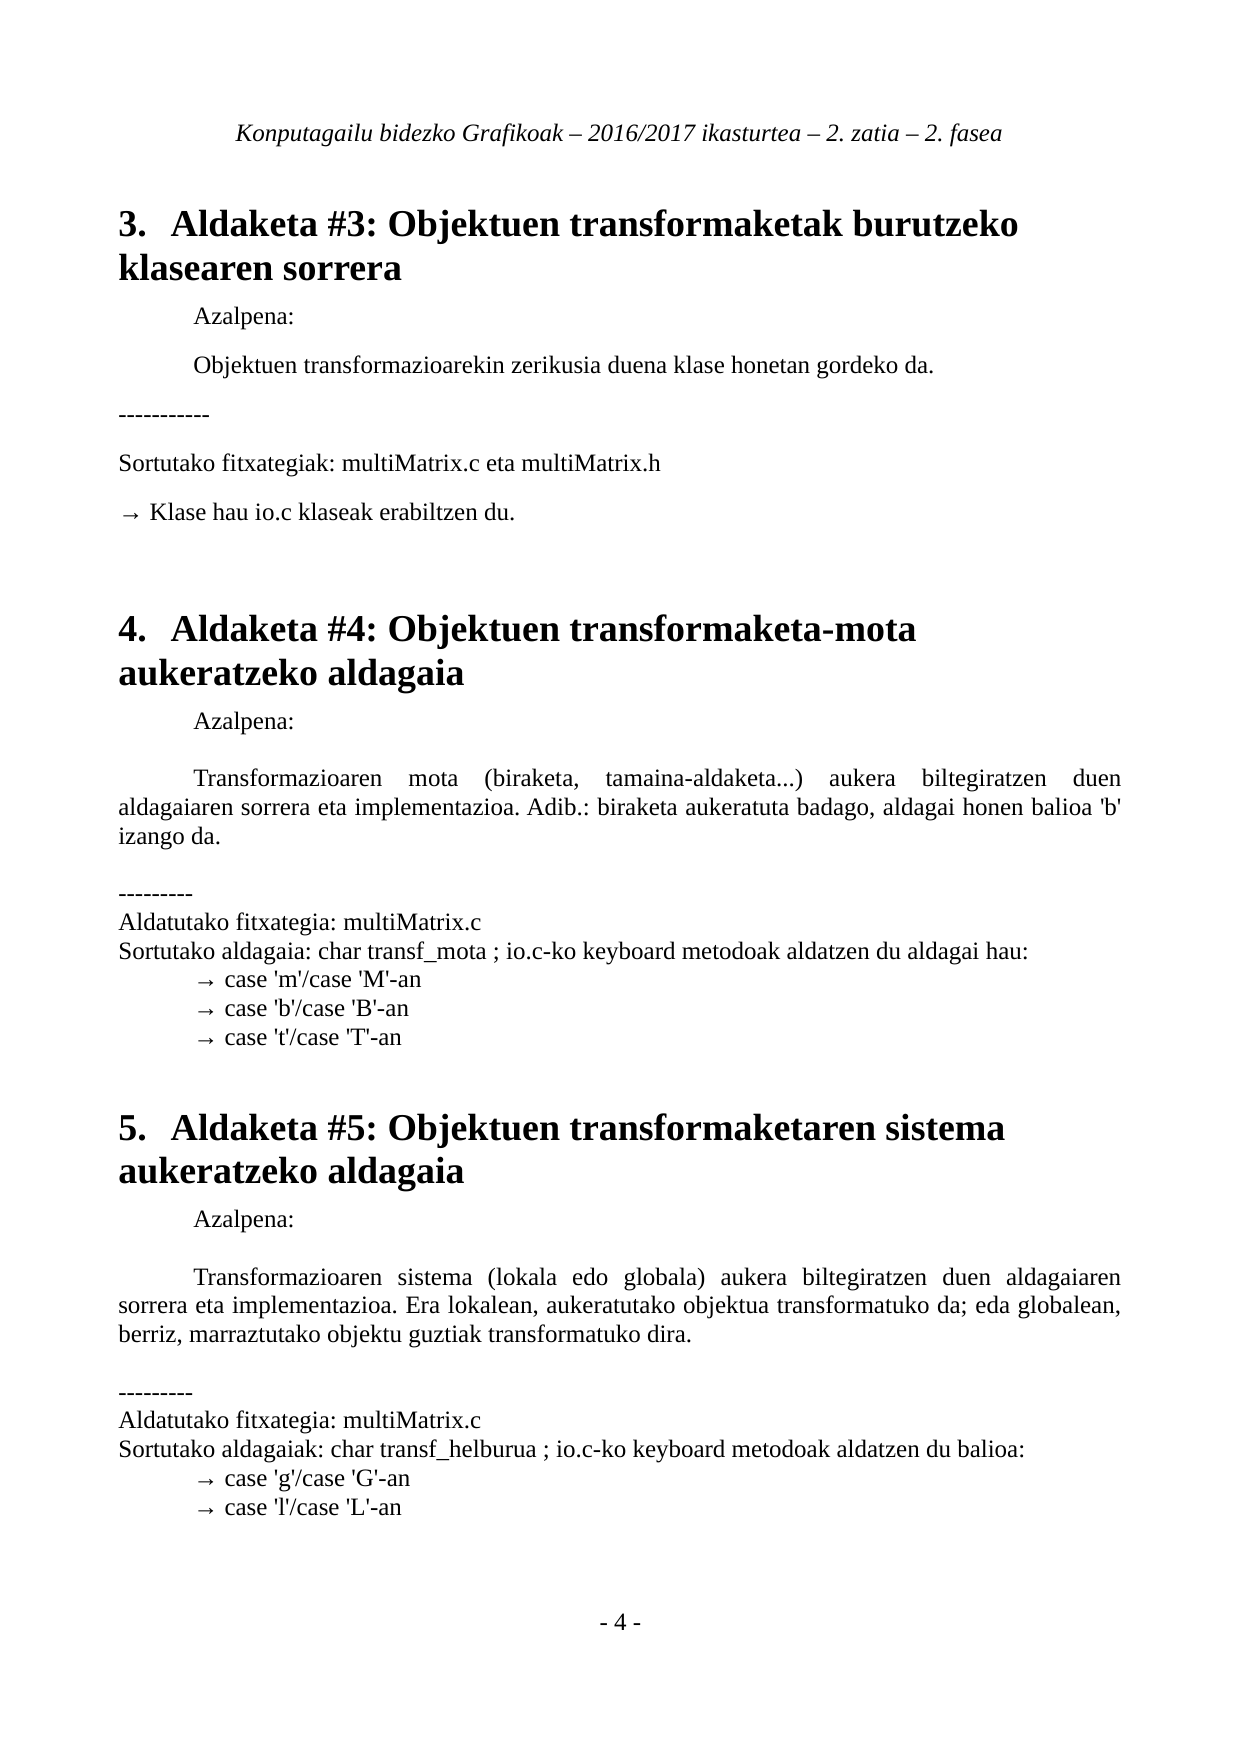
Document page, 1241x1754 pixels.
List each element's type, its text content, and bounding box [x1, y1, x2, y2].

text Sortutako aldagaia: char transf_mota ; io.c-ko keyboard metodoak aldatzen du aldagai hau: [118, 936, 1122, 964]
text ----------- [118, 399, 1122, 428]
subtitle Aldaketa #3: Objektuen transformaketak burutzeko klasearen sorrera [118, 201, 1122, 289]
text Azalpena: [118, 706, 1122, 734]
text Aldatutako fitxategia: multiMatrix.c [118, 907, 1122, 936]
text Sortutako fitxategiak: multiMatrix.c eta multiMatrix.h [118, 448, 1122, 477]
text Objektuen transformazioarekin zerikusia duena klase honetan gordeko da. [118, 350, 1122, 379]
text Transformazioaren mota (biraketa, tamaina-aldaketa...) aukera biltegiratzen duen aldagaiaren sorrera eta implementazioa. Adib.: biraketa aukeratuta badago, aldagai honen balioa 'b' izango da. [118, 763, 1122, 849]
subtitle Aldaketa #4: Objektuen transformaketa-mota aukeratzeko aldagaia [118, 606, 1122, 693]
text --------- [118, 1377, 1122, 1406]
text Azalpena: [118, 1204, 1122, 1233]
text → case 'm'/case 'M'-an [118, 964, 1122, 993]
text Aldatutako fitxategia: multiMatrix.c [118, 1406, 1122, 1434]
text → Klase hau io.c klaseak erabiltzen du. [118, 497, 1122, 526]
text Transformazioaren sistema (lokala edo globala) aukera biltegiratzen duen aldagaiaren sorrera eta implementazioa. Era lokalean, aukeratutako objektua transformatuko da; eda globalean, berriz, marraztutako objektu guztiak transformatuko dira. [118, 1262, 1122, 1348]
text → case 'b'/case 'B'-an [118, 993, 1122, 1022]
text → case 't'/case 'T'-an [118, 1022, 1122, 1051]
text Azalpena: [118, 301, 1122, 330]
text → case 'l'/case 'L'-an [118, 1492, 1122, 1521]
text → case 'g'/case 'G'-an [118, 1463, 1122, 1492]
text --------- [118, 878, 1122, 907]
text Sortutako aldagaiak: char transf_helburua ; io.c-ko keyboard metodoak aldatzen du balioa: [118, 1434, 1122, 1463]
subtitle Aldaketa #5: Objektuen transformaketaren sistema aukeratzeko aldagaia [118, 1104, 1122, 1192]
